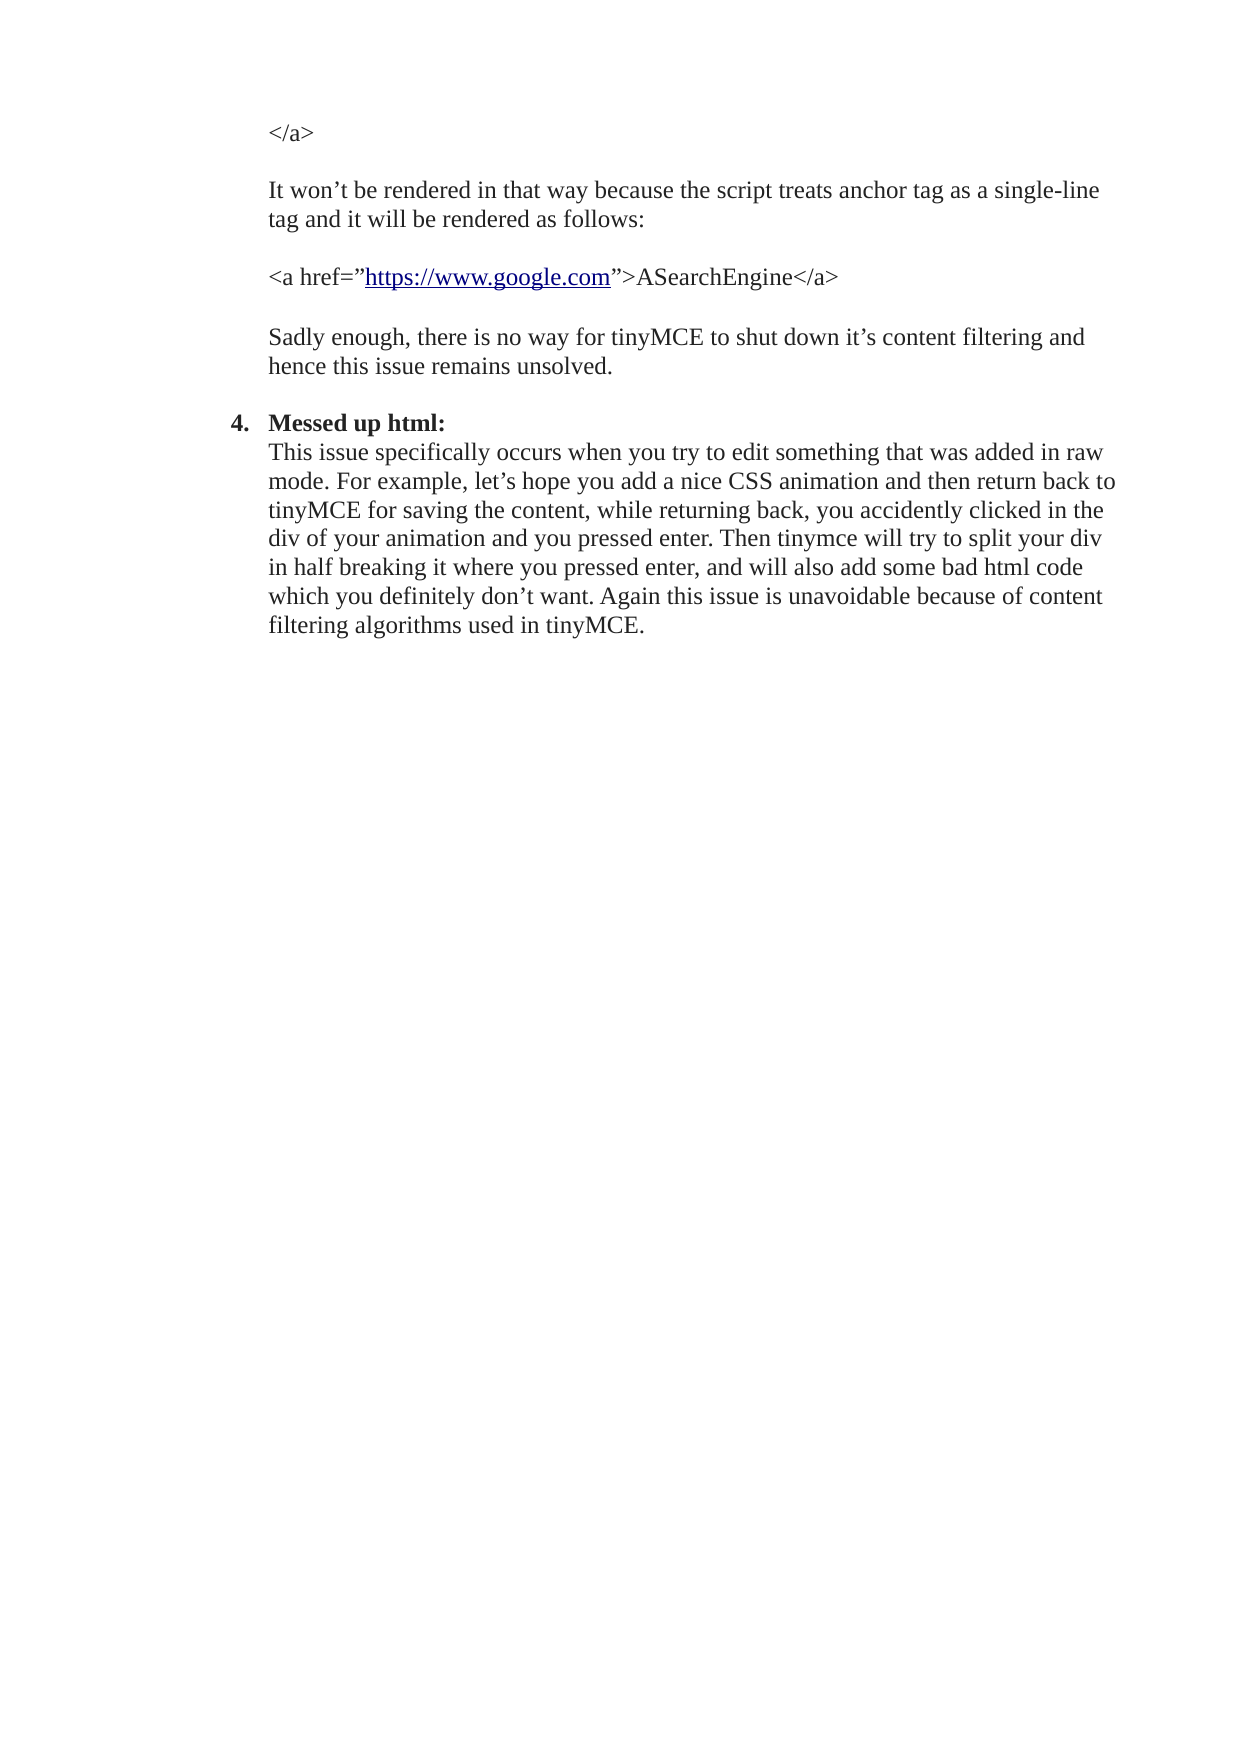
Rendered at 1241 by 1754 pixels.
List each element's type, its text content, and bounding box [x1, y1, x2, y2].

list <a href=”https://www.google.com”>ASearchEngine</a> [231, 262, 1122, 291]
list Sadly enough, there is no way for tinyMCE to shut down it’s content filtering and hence this issue remains unsolved. [231, 322, 1122, 380]
list It won’t be rendered in that way because the script treats anchor tag as a single-line tag and it will be rendered as follows: [231, 176, 1122, 233]
list This issue specifically occurs when you try to edit something that was added in raw mode. For example, let’s hope you add a nice CSS animation and then return back to tinyMCE for saving the content, while returning back, you accidently clicked in the div of your animation and you pressed enter. Then tinymce will try to split your div in half breaking it where you pressed enter, and will also add some bad html code which you definitely don’t want. Again this issue is unavoidable because of content filtering algorithms used in tinyMCE. [231, 437, 1122, 638]
list </a> [231, 118, 1122, 147]
list Messed up html: [231, 408, 1122, 437]
